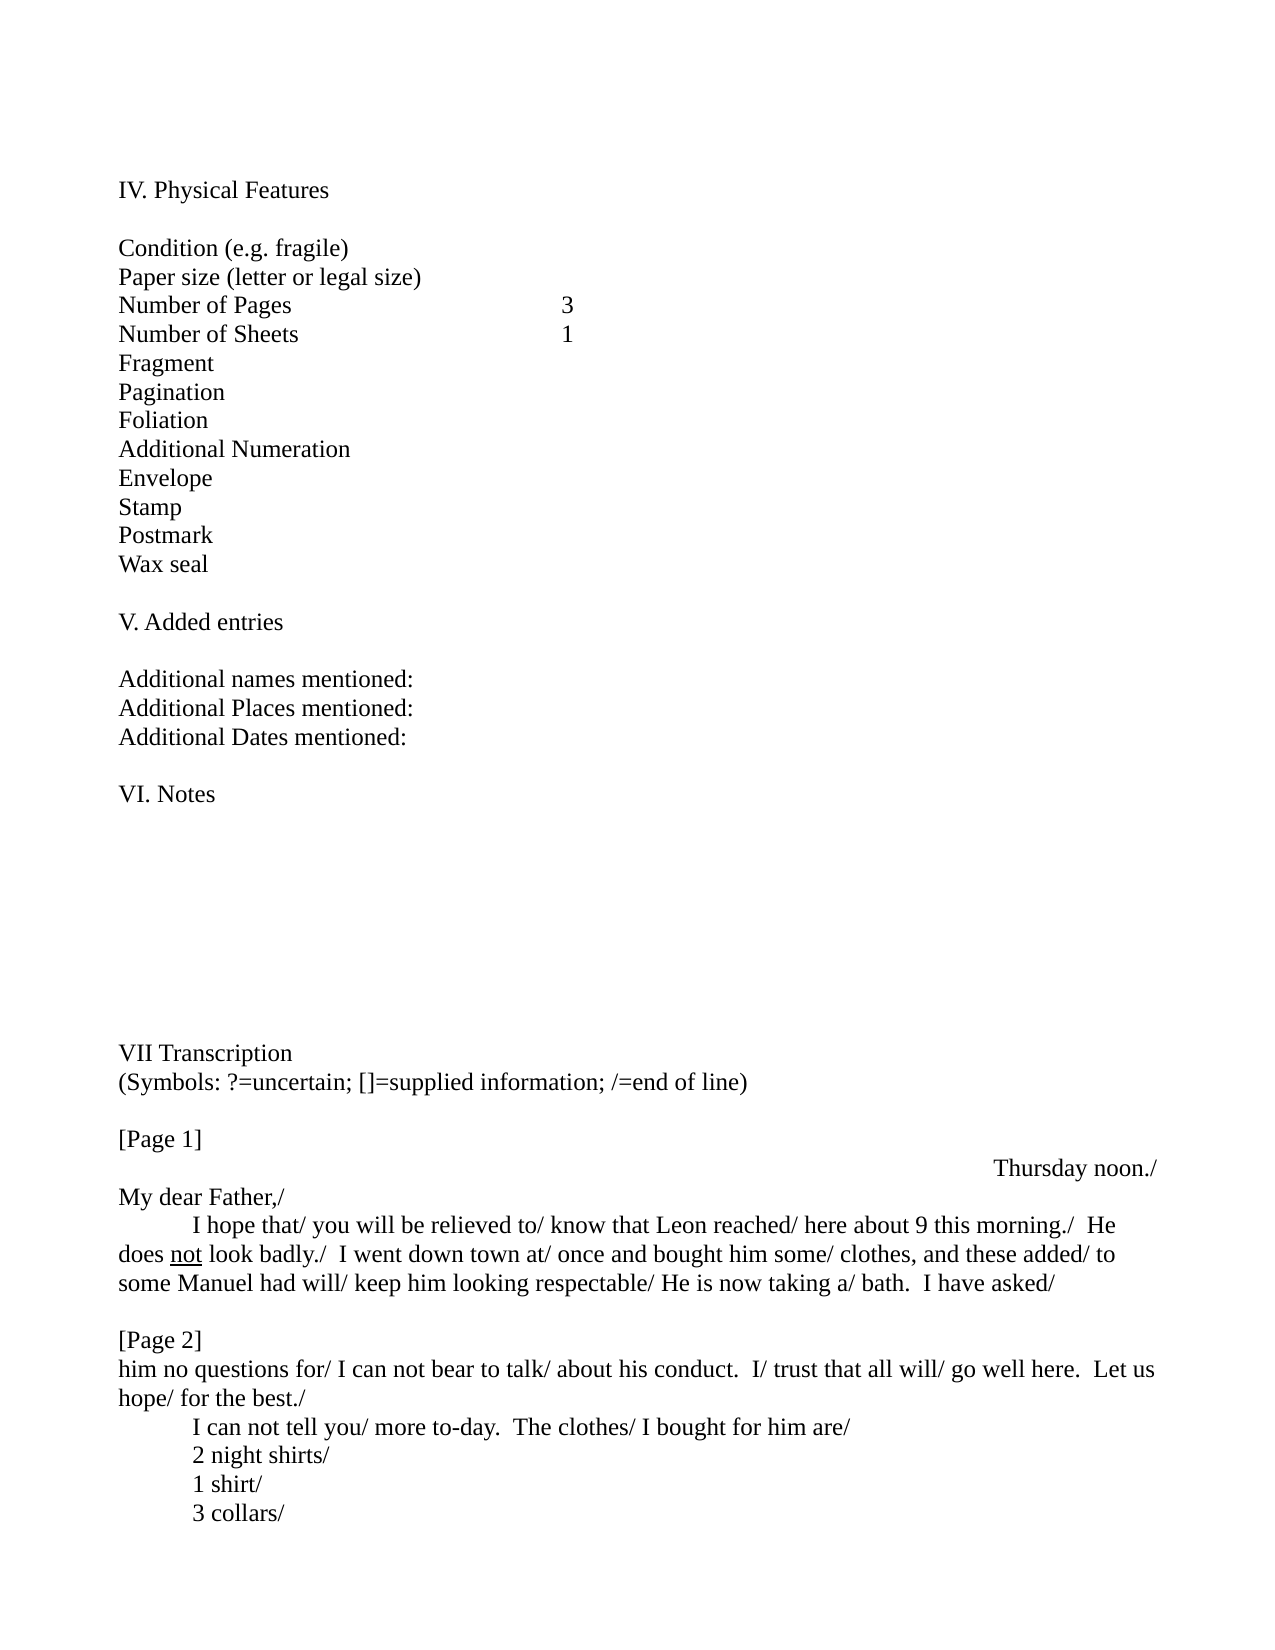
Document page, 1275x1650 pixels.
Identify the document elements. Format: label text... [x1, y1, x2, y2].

text 2 night shirts/ [118, 1441, 1157, 1469]
text Foliation [118, 406, 1157, 434]
text [Page 1] [118, 1124, 1157, 1153]
text VI. Notes [118, 779, 1157, 808]
text Envelope [118, 463, 1157, 492]
text Wax seal [118, 549, 1157, 578]
text V. Added entries [118, 607, 1157, 636]
text I hope that/ you will be relieved to/ know that Leon reached/ here about 9 this morning./ He does not look badly./ I went down town at/ once and bought him some/ clothes, and these added/ to some Manuel had will/ keep him looking respectable/ He is now taking a/ bath. I have asked/ [118, 1211, 1157, 1297]
text Condition (e.g. fragile) [118, 233, 1157, 262]
text My dear Father,/ [118, 1182, 1157, 1211]
text Additional Places mentioned: [118, 693, 1157, 722]
text VII Transcription [118, 1038, 1157, 1067]
text Number of Sheets 1 [118, 319, 1157, 348]
text Postma rk [118, 521, 1157, 549]
text Pagination [118, 377, 1157, 406]
text [Page 2] [118, 1326, 1157, 1354]
text Additional Dates mentioned: [118, 722, 1157, 751]
text Paper size (letter or legal size) [118, 262, 1157, 291]
text IV. Physical Features [118, 176, 1157, 204]
text him no questions for/ I can not bear to talk/ about his conduct. I/ trust that all will/ go well here. Let us hope/ for the best./ [118, 1354, 1157, 1412]
text Additional names mentioned: [118, 664, 1157, 693]
text 3 collars/ [118, 1498, 1157, 1527]
text Thursday noon./ [118, 1153, 1157, 1182]
text (Symbols: ?=uncertain; []=supplied information; /=end of line) [118, 1067, 1157, 1096]
text Number of Pages 3 [118, 291, 1157, 319]
text I can not tell you/ more to-day. The clothes/ I bought for him are/ [118, 1412, 1157, 1441]
text Stamp [118, 492, 1157, 521]
text Fragment [118, 348, 1157, 377]
text Additional Numeration [118, 434, 1157, 463]
text 1 shirt/ [118, 1469, 1157, 1498]
